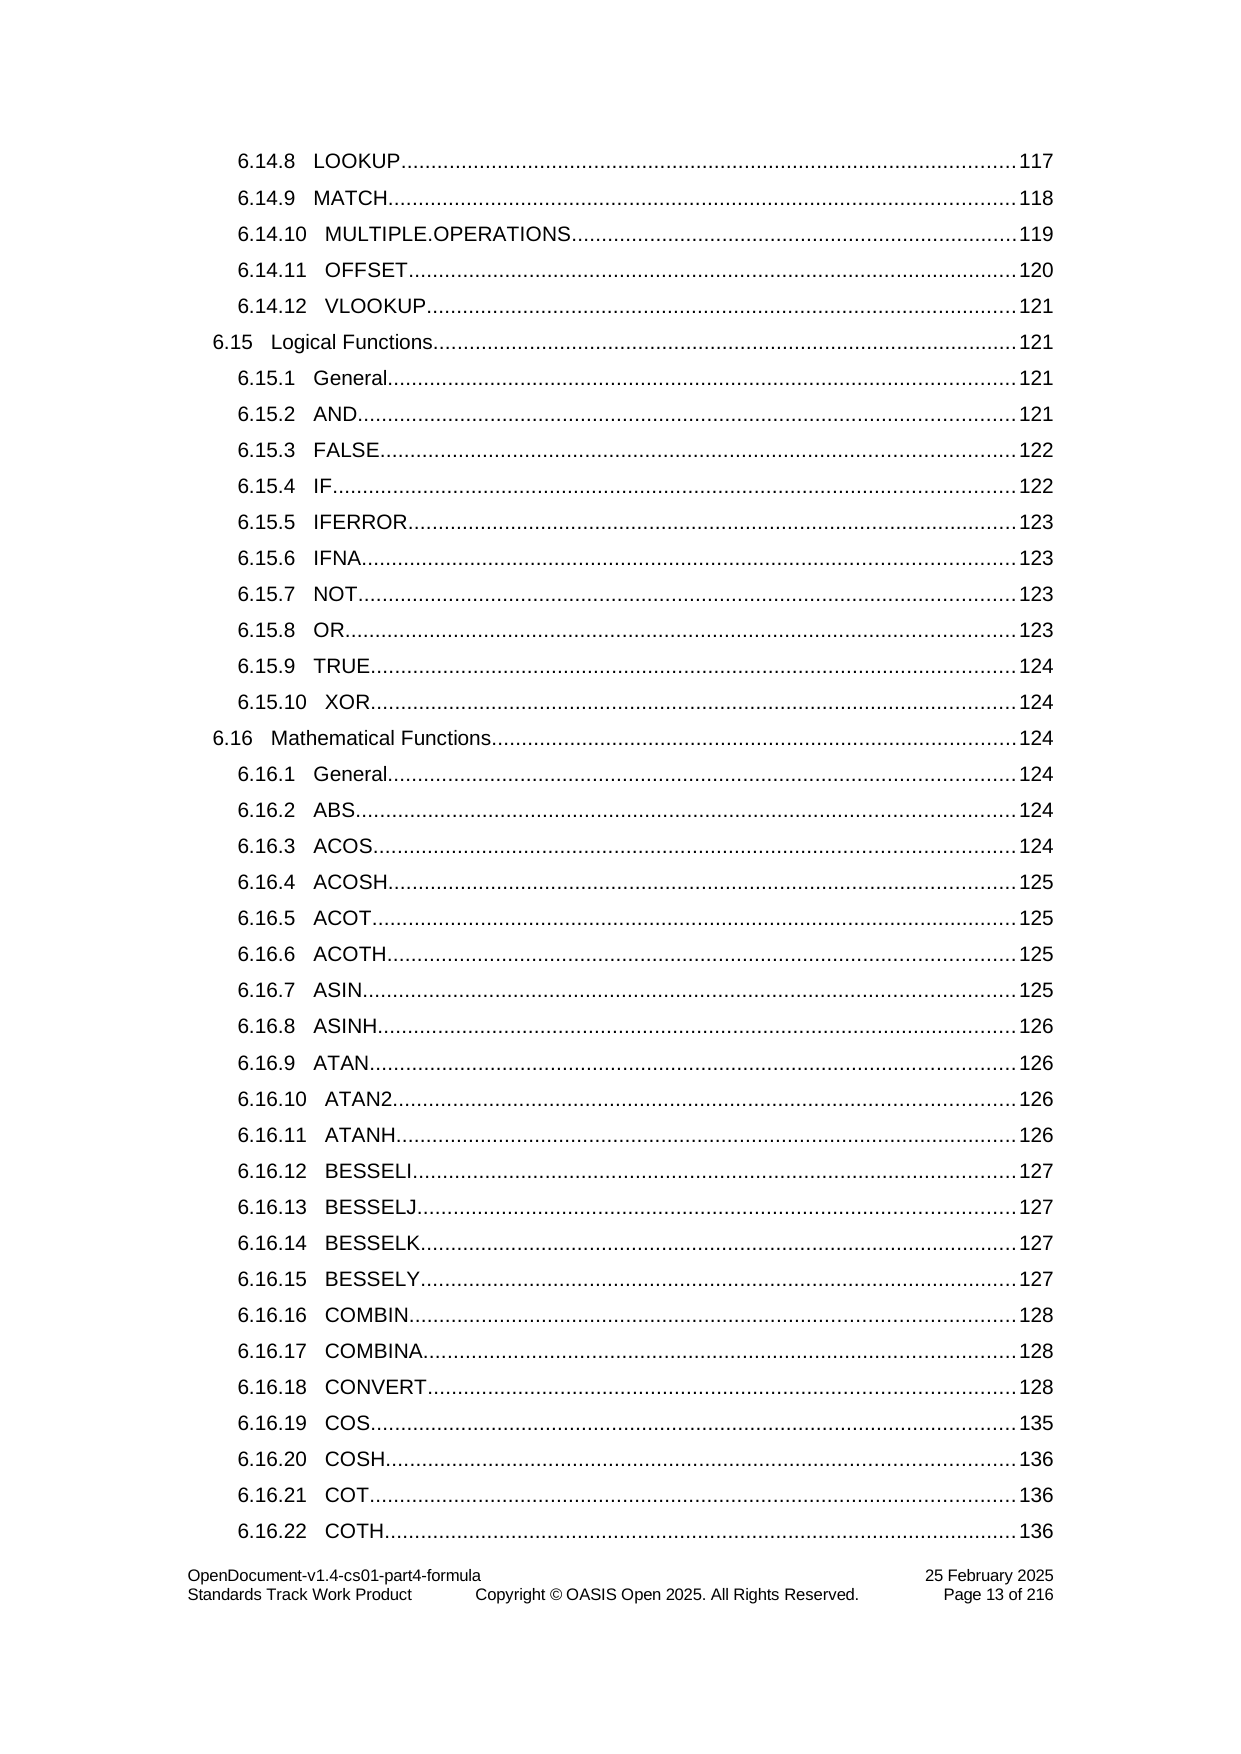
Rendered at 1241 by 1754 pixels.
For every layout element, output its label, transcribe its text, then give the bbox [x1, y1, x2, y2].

text 6.15 Logical Functions 121 [212, 330, 1053, 354]
text 6.16.15 BESSELY 127 [237, 1267, 1053, 1291]
text 6.15.8 OR 123 [237, 618, 1053, 642]
text 6.16.9 ATAN 126 [237, 1051, 1053, 1074]
text 6.15.7 NOT 123 [237, 582, 1053, 606]
text 6.14.11 OFFSET 120 [237, 258, 1053, 282]
text 6.16.17 COMBINA 128 [237, 1339, 1053, 1363]
text 6.16.4 ACOSH 125 [237, 871, 1053, 894]
text 6.14.12 VLOOKUP 121 [237, 294, 1053, 318]
text 6.16.5 ACOT 125 [237, 907, 1053, 930]
text 6.16.14 BESSELK 127 [237, 1231, 1053, 1255]
text 6.16.11 ATANH 126 [237, 1123, 1053, 1147]
text 6.16.22 COTH 136 [237, 1519, 1053, 1543]
text 6.16.1 General 124 [237, 763, 1053, 786]
text 6.14.9 MATCH 118 [237, 186, 1053, 209]
text 6.14.8 LOOKUP 117 [237, 150, 1053, 173]
text 6.15.4 IF 122 [237, 474, 1053, 498]
text 6.16.7 ASIN 125 [237, 979, 1053, 1002]
text 6.16.3 ACOS 124 [237, 835, 1053, 858]
text 6.15.10 XOR 124 [237, 691, 1053, 714]
text 6.16.13 BESSELJ 127 [237, 1195, 1053, 1219]
text 6.16.20 COSH 136 [237, 1447, 1053, 1471]
text 6.16.21 COT 136 [237, 1483, 1053, 1507]
text 6.16.8 ASINH 126 [237, 1015, 1053, 1038]
text 6.16.18 CONVERT 128 [237, 1375, 1053, 1399]
text 6.16.16 COMBIN 128 [237, 1303, 1053, 1327]
text 6.15.2 AND 121 [237, 402, 1053, 426]
text 6.15.6 IFNA 123 [237, 546, 1053, 570]
text 6.15.3 FALSE 122 [237, 438, 1053, 462]
text 6.16.6 ACOTH 125 [237, 943, 1053, 966]
text 6.16 Mathematical Functions 124 [212, 727, 1053, 750]
text 6.16.19 COS 135 [237, 1411, 1053, 1435]
text 6.16.12 BESSELI 127 [237, 1159, 1053, 1183]
text 6.14.10 MULTIPLE.OPERATIONS 119 [237, 222, 1053, 246]
text 6.16.10 ATAN2 126 [237, 1087, 1053, 1111]
text 6.15.1 General 121 [237, 366, 1053, 390]
text 6.15.9 TRUE 124 [237, 654, 1053, 678]
text 6.15.5 IFERROR 123 [237, 510, 1053, 534]
text 6.16.2 ABS 124 [237, 799, 1053, 822]
